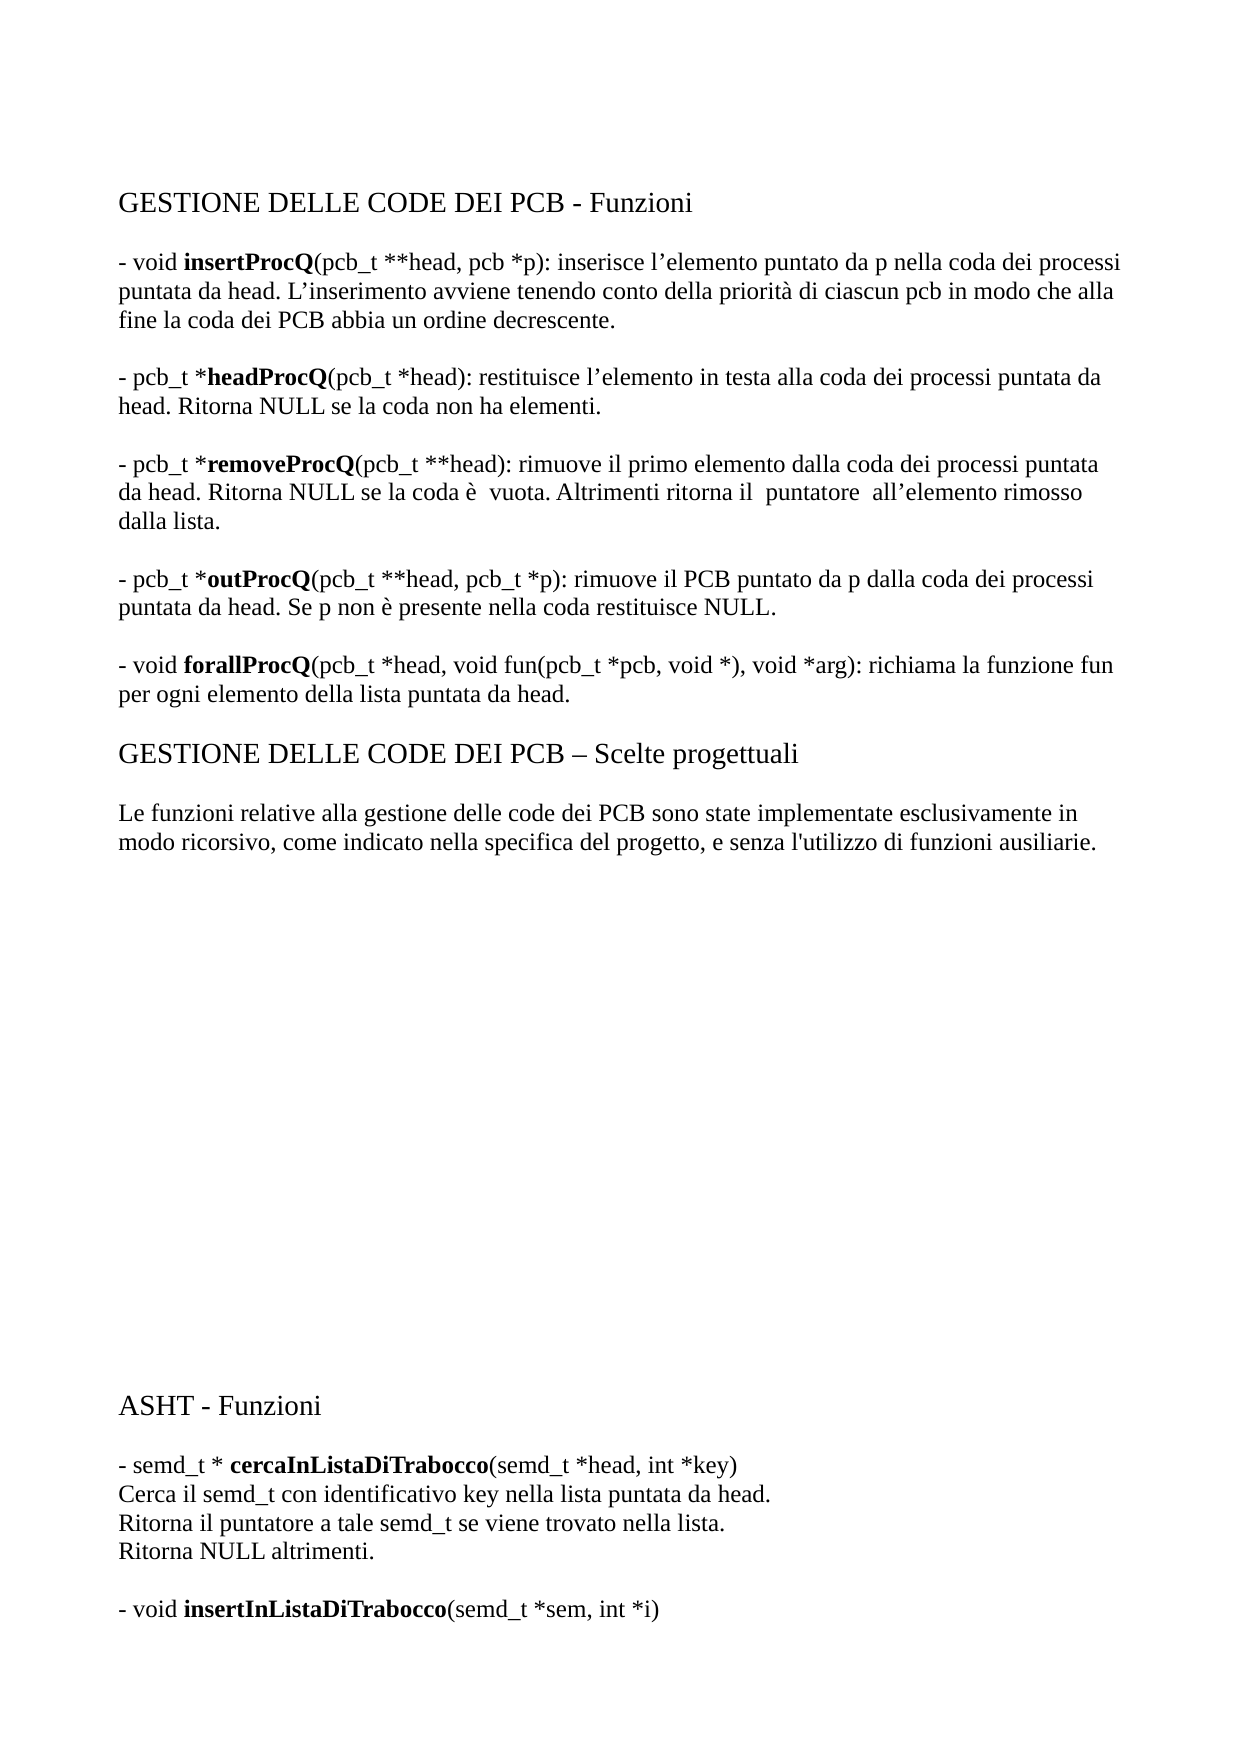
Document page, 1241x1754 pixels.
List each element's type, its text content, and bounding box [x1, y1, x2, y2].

text Cerca il semd_t con identificativo key nella lista puntata da head. [118, 1479, 1122, 1508]
text - void forallProcQ(pcb_t *head, void fun(pcb_t *pcb, void *), void *arg): richiama la funzione fun per ogni elemento della lista puntata da head. [118, 650, 1122, 707]
text GESTIONE DELLE CODE DEI PCB - Funzioni [118, 185, 1122, 219]
text - semd_t * cercaInListaDiTrabocco(semd_t *head, int *key) [118, 1450, 1122, 1479]
text - void insertProcQ(pcb_t **head, pcb *p): inserisce l’elemento puntato da p nella coda dei processi puntata da head. L’inserimento avviene tenendo conto della priorità di ciascun pcb in modo che alla fine la coda dei PCB abbia un ordine decrescente. [118, 247, 1122, 334]
text ASHT - Funzioni [118, 1388, 1122, 1421]
text Ritorna NULL altrimenti. [118, 1536, 1122, 1565]
text GESTIONE DELLE CODE DEI PCB – Scelte progettuali [118, 736, 1122, 770]
text - pcb_t *removeProcQ(pcb_t **head): rimuove il primo elemento dalla coda dei processi puntata da head. Ritorna NULL se la coda è vuota. Altrimenti ritorna il puntatore all’elemento rimosso dalla lista. [118, 449, 1122, 535]
text - pcb_t *outProcQ(pcb_t **head, pcb_t *p): rimuove il PCB puntato da p dalla coda dei processi puntata da head. Se p non è presente nella coda restituisce NULL. [118, 564, 1122, 621]
text - void insertInListaDiTrabocco(semd_t *sem, int *i) [118, 1594, 1122, 1623]
text - pcb_t *headProcQ(pcb_t *head): restituisce l’elemento in testa alla coda dei processi puntata da head. Ritorna NULL se la coda non ha elementi. [118, 362, 1122, 420]
text Le funzioni relative alla gestione delle code dei PCB sono state implementate esclusivamente in modo ricorsivo, come indicato nella specifica del progetto, e senza l'utilizzo di funzioni ausiliarie. [118, 798, 1122, 856]
text Ritorna il puntatore a tale semd_t se viene trovato nella lista. [118, 1508, 1122, 1536]
